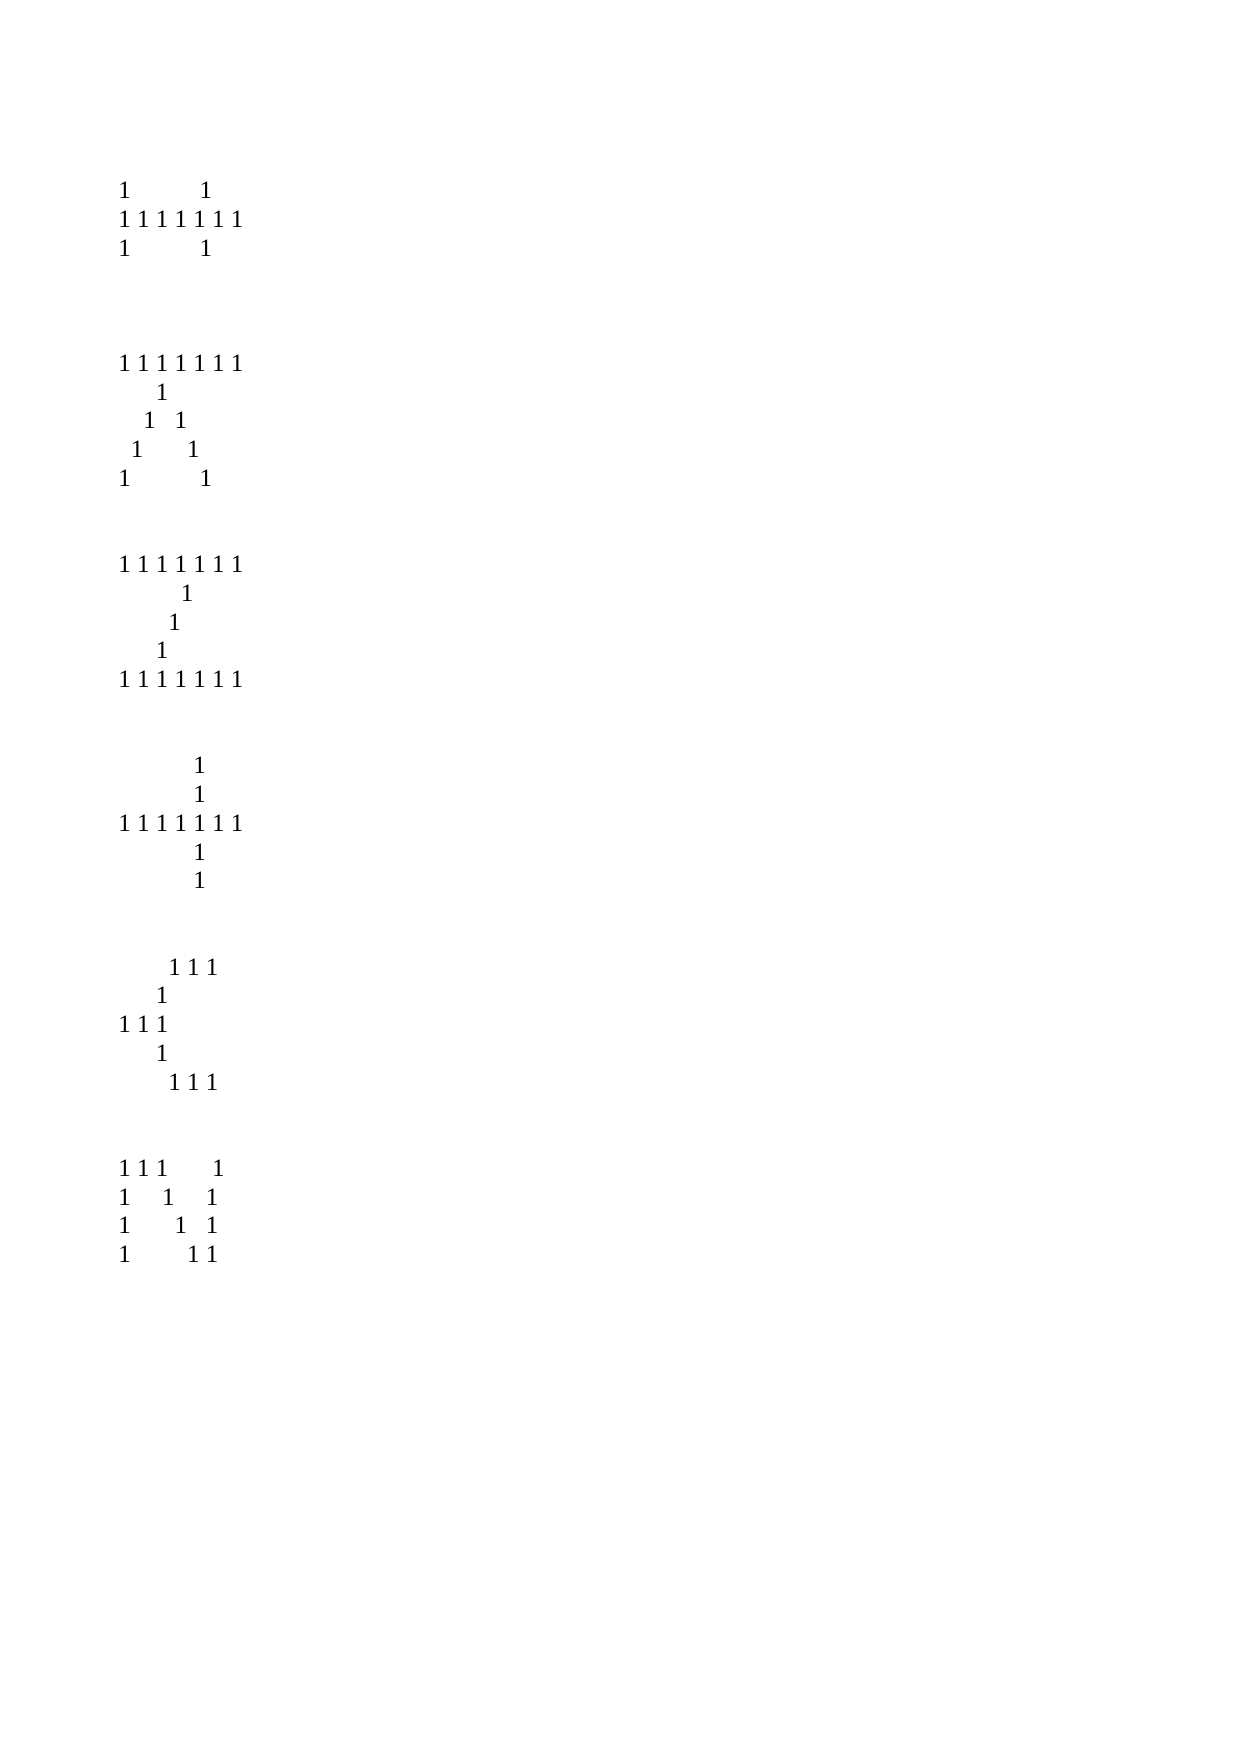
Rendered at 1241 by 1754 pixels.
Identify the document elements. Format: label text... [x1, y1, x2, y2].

text 1 1 [118, 463, 1122, 492]
text 1 1 1 [118, 1009, 1122, 1038]
text 1 1 1 1 1 1 1 [118, 348, 1122, 377]
text 1 [118, 1038, 1122, 1067]
text 1 [118, 866, 1122, 894]
text 1 1 [118, 434, 1122, 463]
text 1 1 1 1 1 1 1 [118, 808, 1122, 837]
text 1 1 [118, 233, 1122, 262]
text 1 1 [118, 406, 1122, 434]
text 1 1 1 [118, 1211, 1122, 1239]
text 1 [118, 578, 1122, 607]
text 1 1 1 [118, 1067, 1122, 1096]
text 1 1 1 [118, 952, 1122, 981]
text 1 [118, 377, 1122, 406]
text 1 1 1 1 [118, 1153, 1122, 1182]
text 1 [118, 779, 1122, 808]
text 1 [118, 837, 1122, 866]
text 1 [118, 607, 1122, 636]
text 1 1 1 [118, 1239, 1122, 1268]
text 1 [118, 636, 1122, 664]
text 1 [118, 751, 1122, 779]
text 1 1 [118, 176, 1122, 204]
text 1 1 1 1 1 1 1 [118, 664, 1122, 693]
text 1 1 1 1 1 1 1 [118, 204, 1122, 233]
text 1 [118, 981, 1122, 1009]
text 1 1 1 1 1 1 1 [118, 549, 1122, 578]
text 1 1 1 [118, 1182, 1122, 1211]
